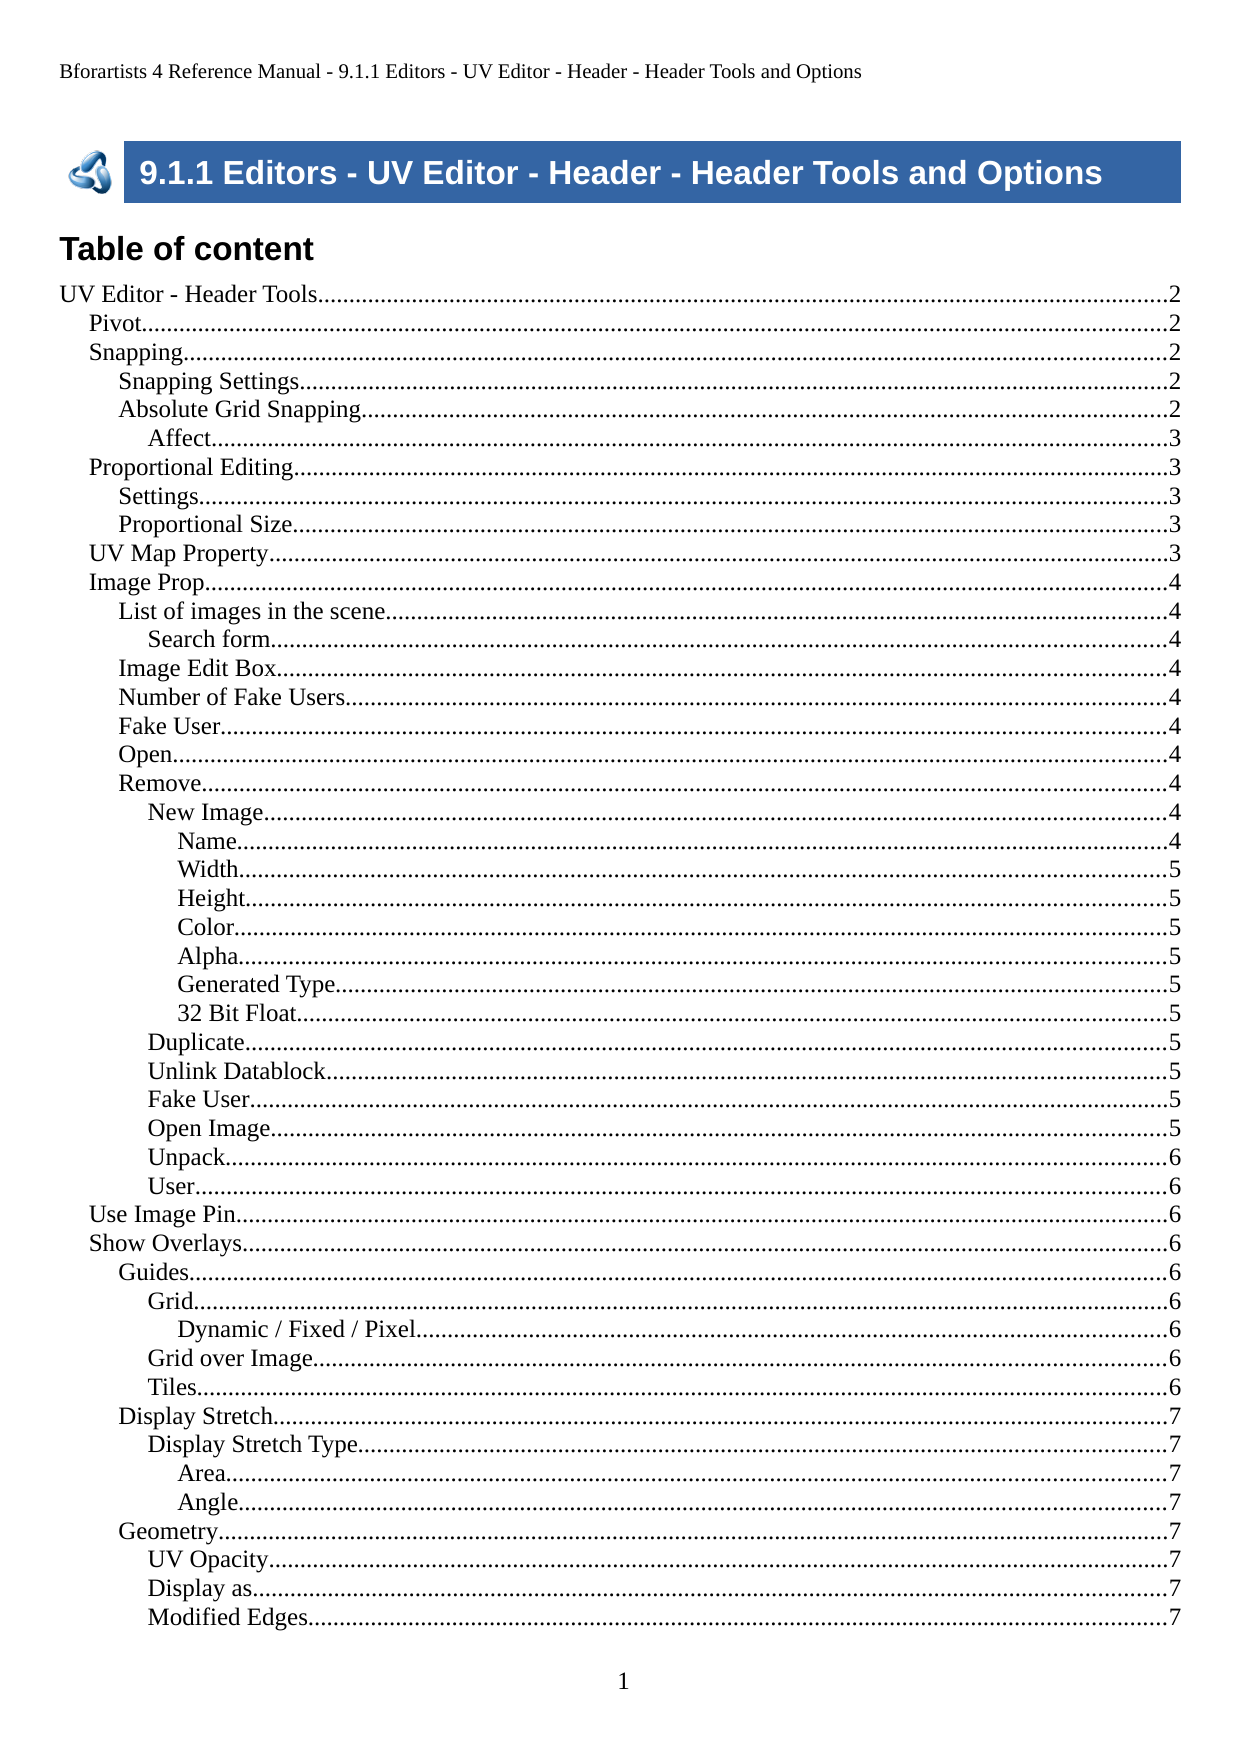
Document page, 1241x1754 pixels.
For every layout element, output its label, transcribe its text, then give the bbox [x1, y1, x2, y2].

text Proportional Editing 3 [88, 452, 1181, 481]
text Open 4 [118, 739, 1181, 768]
text Number of Fake Users 4 [118, 682, 1181, 711]
text Unlink Datablock 5 [147, 1056, 1181, 1084]
text Geometry 7 [118, 1516, 1181, 1544]
text Absolute Grid Snapping 2 [118, 394, 1181, 423]
text Modified Edges 7 [147, 1602, 1181, 1631]
text Affect 3 [147, 423, 1181, 452]
text Name 4 [177, 826, 1181, 854]
text Dynamic / Fixed / Pixel 6 [177, 1314, 1181, 1343]
text Grid 6 [147, 1286, 1181, 1314]
text Display Stretch 7 [118, 1401, 1181, 1429]
text Settings 3 [118, 481, 1181, 509]
text Display as 7 [147, 1573, 1181, 1602]
text Tiles 6 [147, 1372, 1181, 1401]
text Color 5 [177, 912, 1181, 941]
text Alpha 5 [177, 941, 1181, 969]
table_header 9.1.1 Editors - UV Editor - Header - Header Tools and Options [124, 141, 1181, 203]
text Angle 7 [177, 1487, 1181, 1516]
text Show Overlays 6 [88, 1228, 1181, 1257]
text Remove 4 [118, 768, 1181, 797]
text UV Map Property 3 [88, 538, 1181, 567]
text Search form 4 [147, 624, 1181, 653]
text List of images in the scene 4 [118, 596, 1181, 624]
text Snapping 2 [88, 337, 1181, 366]
picture [65, 147, 114, 197]
text Image Edit Box 4 [118, 653, 1181, 682]
subtitle Table of content [59, 228, 1181, 267]
text 32 Bit Float 5 [177, 998, 1181, 1027]
text Image Prop 4 [88, 567, 1181, 596]
text Area 7 [177, 1458, 1181, 1487]
text Open Image 5 [147, 1113, 1181, 1142]
text UV Opacity 7 [147, 1544, 1181, 1573]
table_header [59, 141, 124, 203]
text Proportional Size 3 [118, 509, 1181, 538]
text Pivot 2 [88, 308, 1181, 337]
text User 6 [147, 1171, 1181, 1199]
text Fake User 5 [147, 1084, 1181, 1113]
text Use Image Pin 6 [88, 1199, 1181, 1228]
text Width 5 [177, 854, 1181, 883]
text Unpack 6 [147, 1142, 1181, 1171]
text New Image 4 [147, 797, 1181, 826]
text Display Stretch Type 7 [147, 1429, 1181, 1458]
text UV Editor - Header Tools 2 [59, 279, 1181, 308]
text Guides 6 [118, 1257, 1181, 1286]
text Height 5 [177, 883, 1181, 912]
text Fake User 4 [118, 711, 1181, 739]
text Grid over Image 6 [147, 1343, 1181, 1372]
text Snapping Settings 2 [118, 366, 1181, 394]
text Duplicate 5 [147, 1027, 1181, 1056]
text Generated Type 5 [177, 969, 1181, 998]
